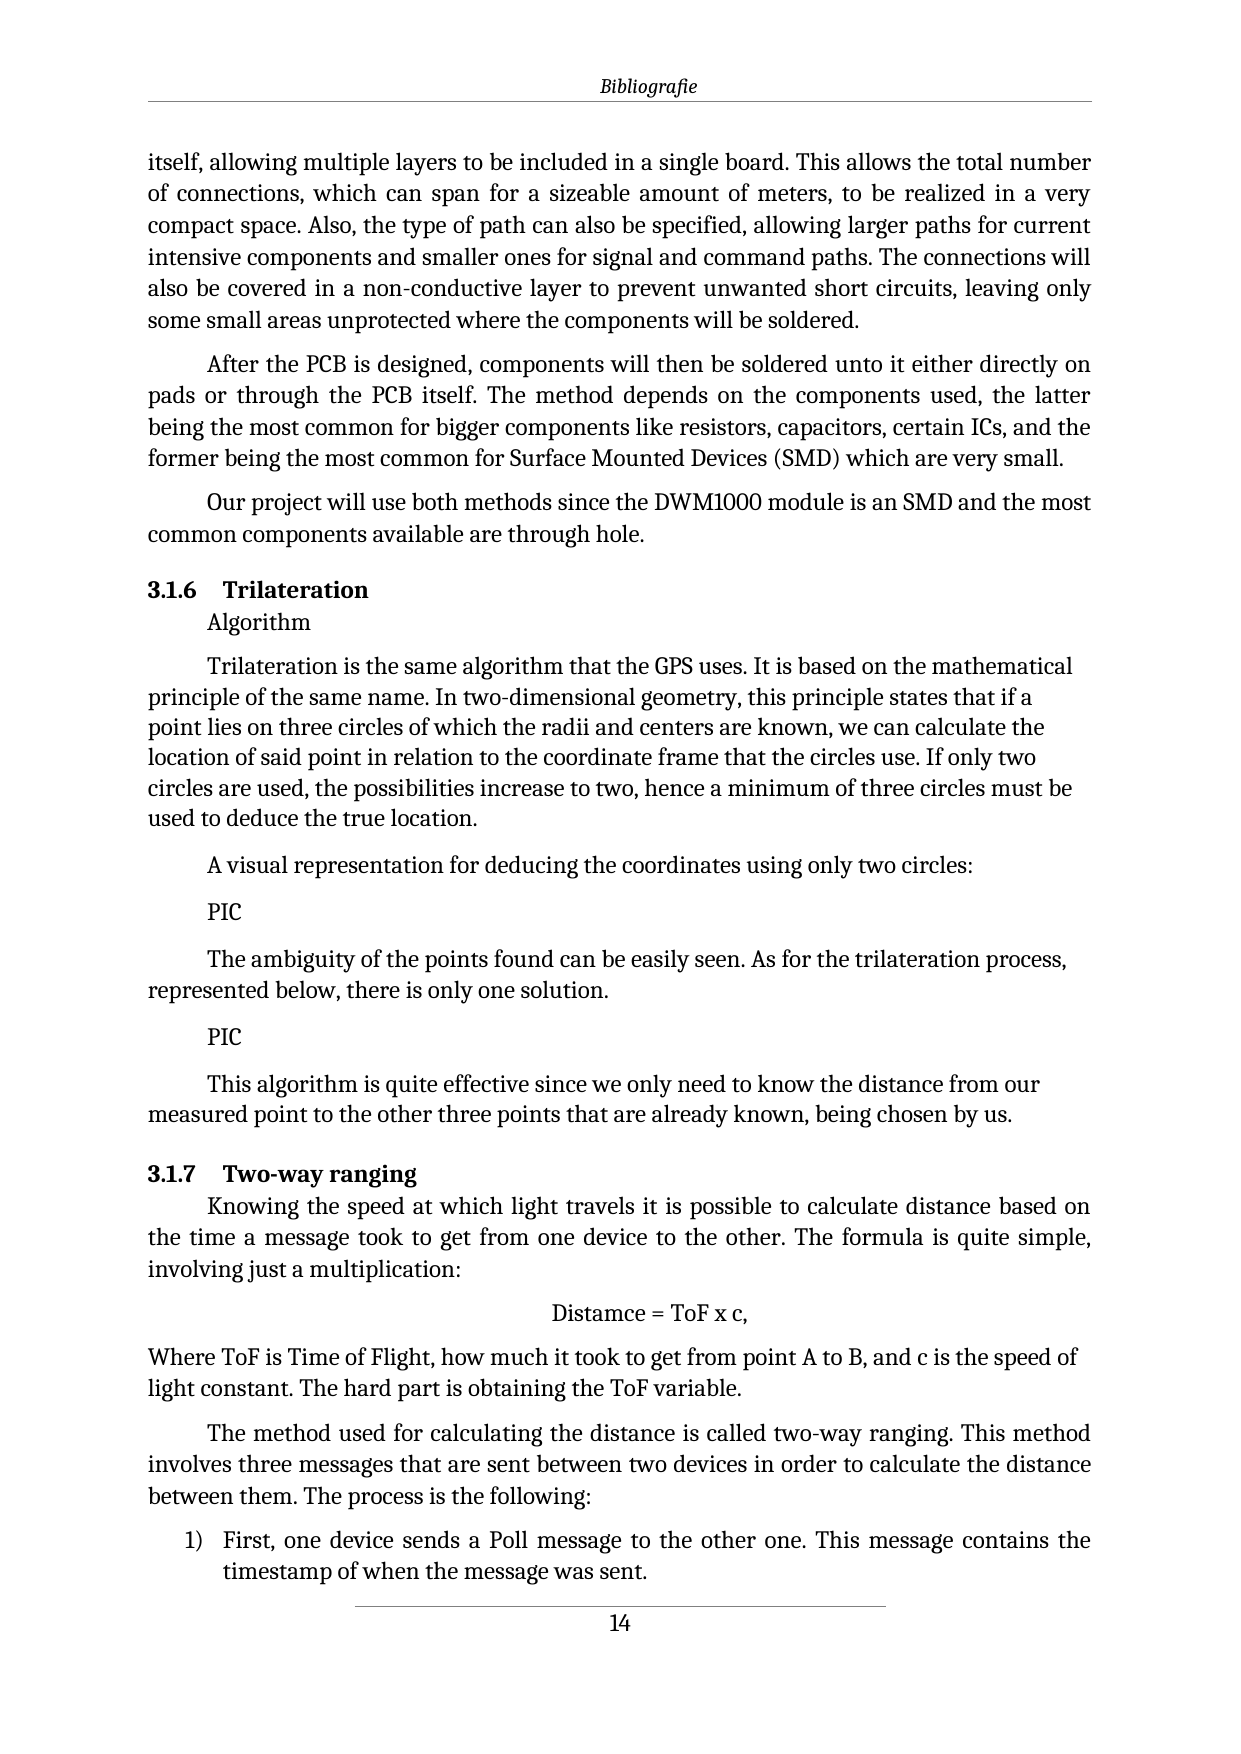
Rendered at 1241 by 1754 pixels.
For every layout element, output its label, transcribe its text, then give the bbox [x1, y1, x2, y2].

text Our project will use both methods since the DWM1000 module is an SMD and the most common components available are through hole. [148, 488, 1092, 549]
text The method used for calculating the distance is called two-way ranging. This method involves three messages that are sent between two devices in order to calculate the distance between them. The process is the following: [148, 1418, 1092, 1510]
text PIC [148, 1023, 1092, 1052]
text Where ToF is Time of Flight, how much it took to get from point A to B, and c is the speed of light constant. The hard part is obtaining the ToF variable. [148, 1343, 1092, 1403]
text Algorithm [148, 608, 1092, 637]
text Knowing the speed at which light travels it is possible to calculate distance based on the time a message took to get from one device to the other. The formula is quite simple, involving just a multiplication: [148, 1192, 1092, 1283]
subtitle Trilateration [148, 576, 1092, 605]
list First, one device sends a Poll message to the other one. This message contains the timestamp of when the message was sent. [185, 1526, 1092, 1586]
text A visual representation for deducing the coordinates using only two circles: [148, 851, 1092, 880]
text This algorithm is quite effective since we only need to know the distance from our measured point to the other three points that are already known, being chosen by us. [148, 1070, 1092, 1129]
text Distamce = ToF x c, [148, 1299, 1092, 1327]
text itself, allowing multiple layers to be included in a single board. This allows the total number of connections, which can span for a sizeable amount of meters, to be realized in a very compact space. Also, the type of path can also be specified, allowing larger paths for current intensive components and smaller ones for signal and command paths. The connections will also be covered in a non-conductive layer to prevent unwanted short circuits, leaving only some small areas unprotected where the components will be soldered. [148, 148, 1092, 334]
text After the PCB is designed, components will then be soldered unto it either directly on pads or through the PCB itself. The method depends on the components used, the latter being the most common for bigger components like resistors, capacitors, certain ICs, and the former being the most common for Surface Mounted Devices (SMD) which are very small. [148, 349, 1092, 473]
text Trilateration is the same algorithm that the GPS uses. It is based on the mathematical principle of the same name. In two-dimensional geometry, this principle states that if a point lies on three circles of which the radii and centers are known, we can calculate the location of said point in relation to the coordinate frame that the circles use. If only two circles are used, the possibilities increase to two, hence a minimum of three circles must be used to deduce the true location. [148, 652, 1092, 833]
subtitle Two-way ranging [148, 1160, 1092, 1189]
text PIC [148, 898, 1092, 927]
text The ambiguity of the points found can be easily seen. As for the trilateration process, represented below, there is only one solution. [148, 945, 1092, 1004]
